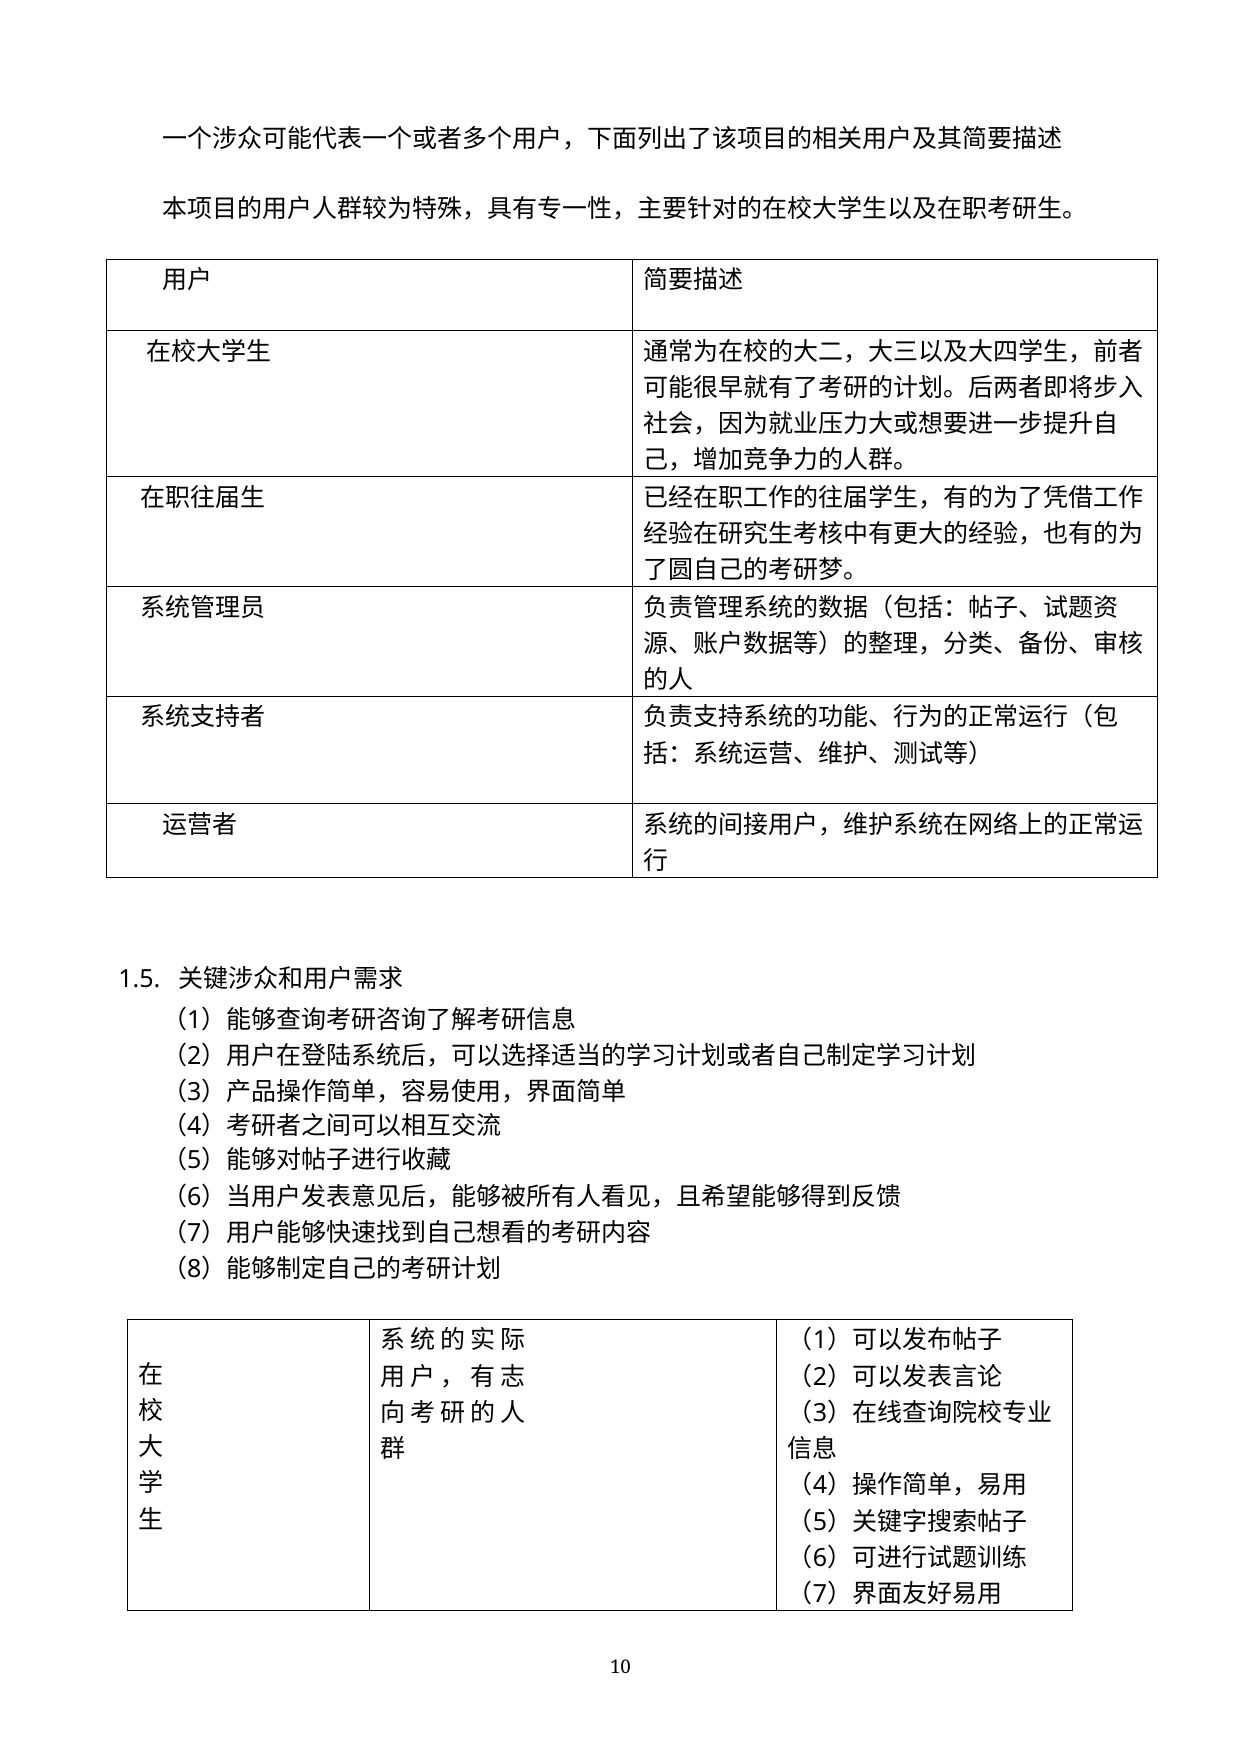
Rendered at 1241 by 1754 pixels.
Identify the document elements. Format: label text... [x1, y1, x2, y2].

table_cell 负责支持系统的功能、行为的正常运行（包括：系统运营、维护、测试等） [633, 697, 1157, 803]
table_header 在校大学生 [128, 1320, 369, 1610]
table_header （1）可以发布帖子 （2）可以发表言论 （3）在线查询院校专业信息 （4）操作简单，易用 （5）关键字搜索帖子 （6）可进行试题训练 （7）界面友好易用 [777, 1320, 1072, 1610]
text 本项目的用户人群较为特殊，具有专一性，主要针对的在校大学生以及在职考研生。 [118, 188, 1122, 225]
table_header 用户 [107, 260, 632, 330]
text （4）考研者之间可以相互交流 [118, 1108, 1122, 1142]
text （8）能够制定自己的考研计划 [118, 1249, 1122, 1285]
table_cell 运营者 [107, 804, 632, 877]
table_header 简要描述 [633, 260, 1157, 330]
table_cell 通常为在校的大二，大三以及大四学生，前者可能很早就有了考研的计划。后两者即将步入社会，因为就业压力大或想要进一步提升自己，增加竞争力的人群。 [633, 331, 1157, 476]
table_header 系统的实际用户，有志向考研的人群 [370, 1320, 776, 1610]
text （6）当用户发表意见后，能够被所有人看见，且希望能够得到反馈 [118, 1176, 1122, 1212]
table_cell 系统支持者 [107, 697, 632, 803]
text （1）能够查询考研咨询了解考研信息 [118, 1001, 1122, 1036]
text （5）能够对帖子进行收藏 [118, 1142, 1122, 1176]
table_cell 系统管理员 [107, 587, 632, 696]
text （3）产品操作简单，容易使用，界面简单 [118, 1072, 1122, 1108]
table_cell 在校大学生 [107, 331, 632, 476]
table_cell 已经在职工作的往届学生，有的为了凭借工作经验在研究生考核中有更大的经验，也有的为了圆自己的考研梦。 [633, 477, 1157, 586]
text （2）用户在登陆系统后，可以选择适当的学习计划或者自己制定学习计划 [118, 1036, 1122, 1072]
table_cell 在职往届生 [107, 477, 632, 586]
text 一个涉众可能代表一个或者多个用户，下面列出了该项目的相关用户及其简要描述 [118, 118, 1122, 154]
table_cell 负责管理系统的数据（包括：帖子、试题资源、账户数据等）的整理，分类、备份、审核的人 [633, 587, 1157, 696]
table_cell 系统的间接用户，维护系统在网络上的正常运行 [633, 804, 1157, 877]
subtitle 关键涉众和用户需求 [118, 958, 1122, 994]
text （7）用户能够快速找到自己想看的考研内容 [118, 1212, 1122, 1249]
